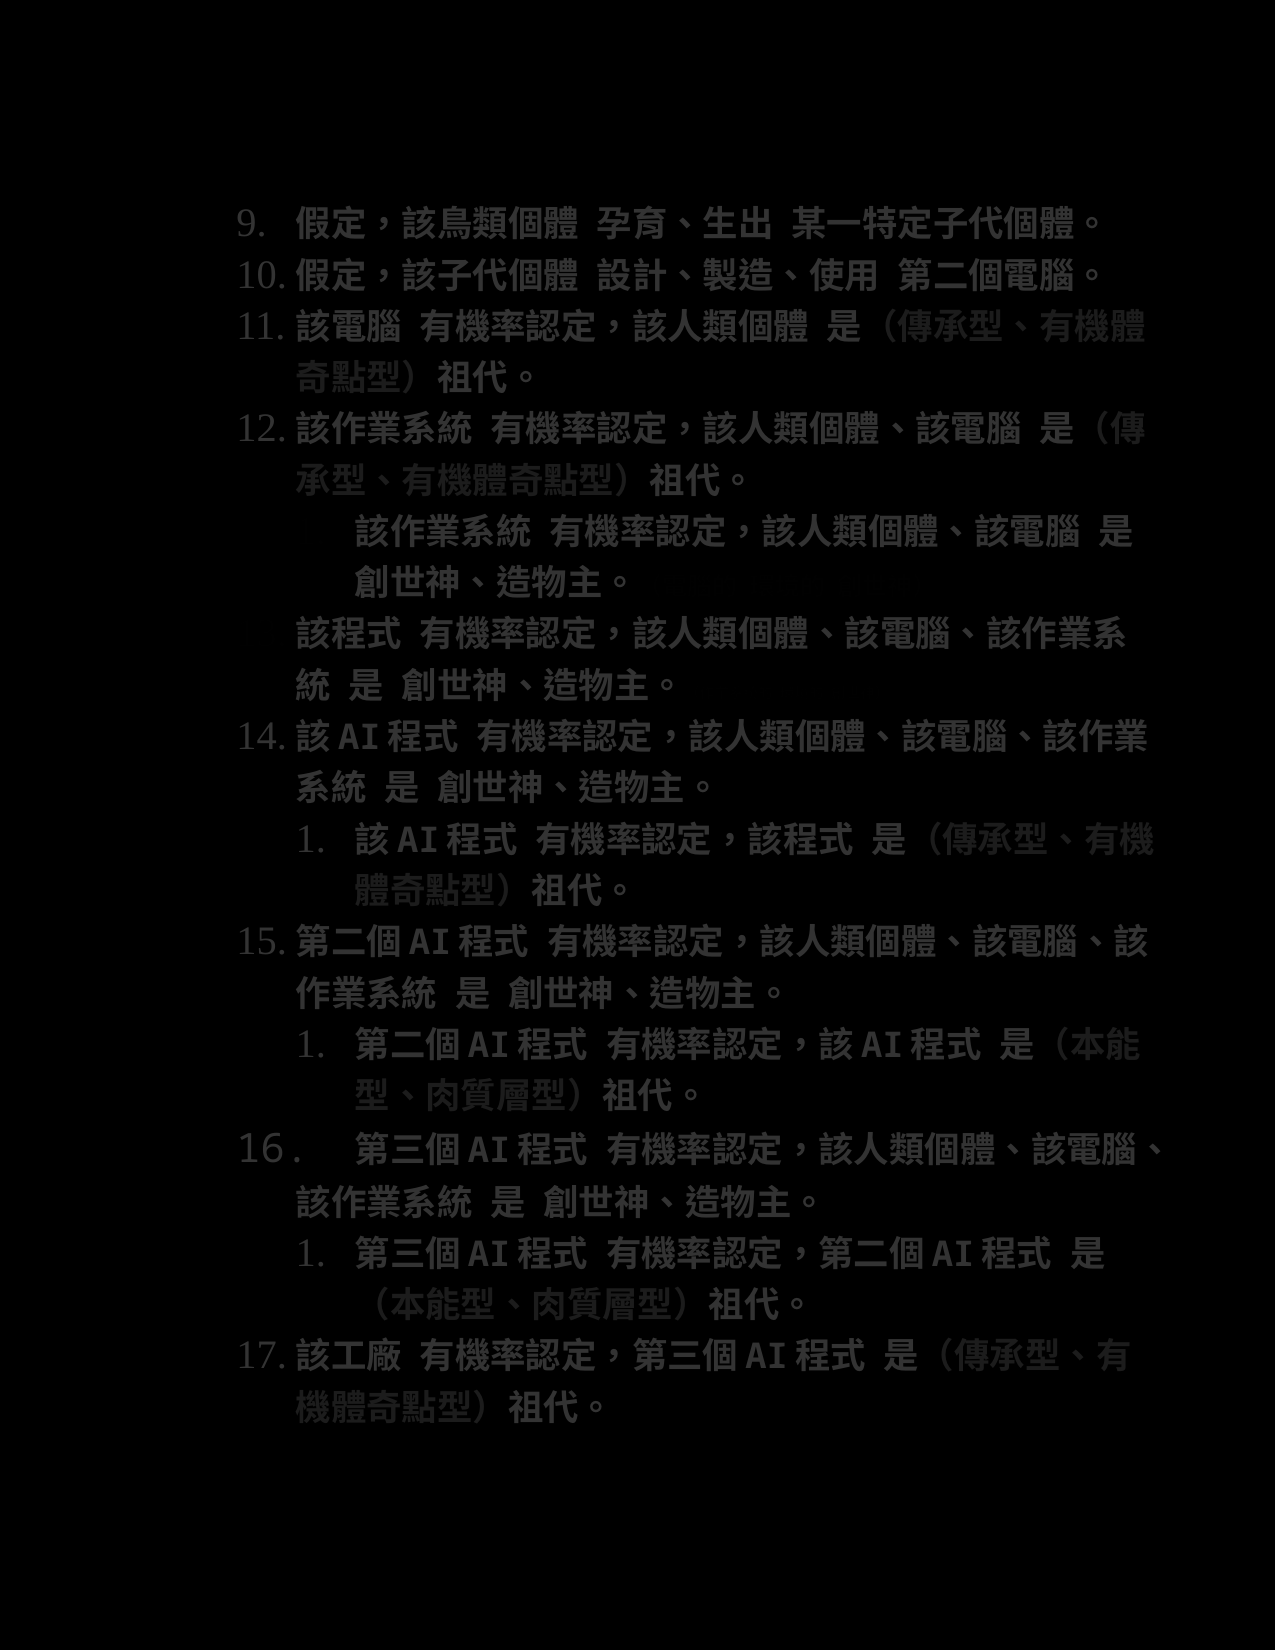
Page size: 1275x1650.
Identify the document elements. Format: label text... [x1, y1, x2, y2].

list 假定，該鳥類個體 孕育、生出 某一特定子代個體。 [236, 196, 1157, 247]
list 第三個AI程式 有機率認定，該人類個體、該電腦、該作業系統 是 創世神、造物主。 [236, 1119, 1157, 1225]
list 第二個AI程式 有機率認定，該AI程式 是（本能型、肉質層型）祖代。 [295, 1016, 1157, 1119]
list 該作業系統 有機率認定，該人類個體、該電腦 是 創世神、造物主。（電腦的 環境的 創世神） [295, 503, 1157, 606]
list 該電腦 有機率認定，該人類個體 是（傳承型、有機體奇點型）祖代。 [236, 298, 1157, 401]
list 該工廠 有機率認定，第三個AI程式 是（傳承型、有機體奇點型）祖代。 [236, 1328, 1157, 1430]
list 該作業系統 有機率認定，該人類個體、該電腦 是（傳承型、有機體奇點型）祖代。 [236, 401, 1157, 503]
list 該程式 有機率認定，該人類個體、該電腦、該作業系統 是 創世神、造物主。（作業系統的 環境的 創世神） [236, 606, 1157, 708]
list 該AI程式 有機率認定，該人類個體、該電腦、該作業系統 是 創世神、造物主。 [236, 708, 1157, 811]
list 第三個AI程式 有機率認定，第二個AI程式 是（本能型、肉質層型）祖代。 [295, 1225, 1157, 1328]
list 該AI程式 有機率認定，該程式 是（傳承型、有機體奇點型）祖代。 [295, 811, 1157, 913]
list 假定，該子代個體 設計、製造、使用 第二個電腦。 [236, 247, 1157, 298]
list 第二個AI程式 有機率認定，該人類個體、該電腦、該作業系統 是 創世神、造物主。 [236, 913, 1157, 1016]
